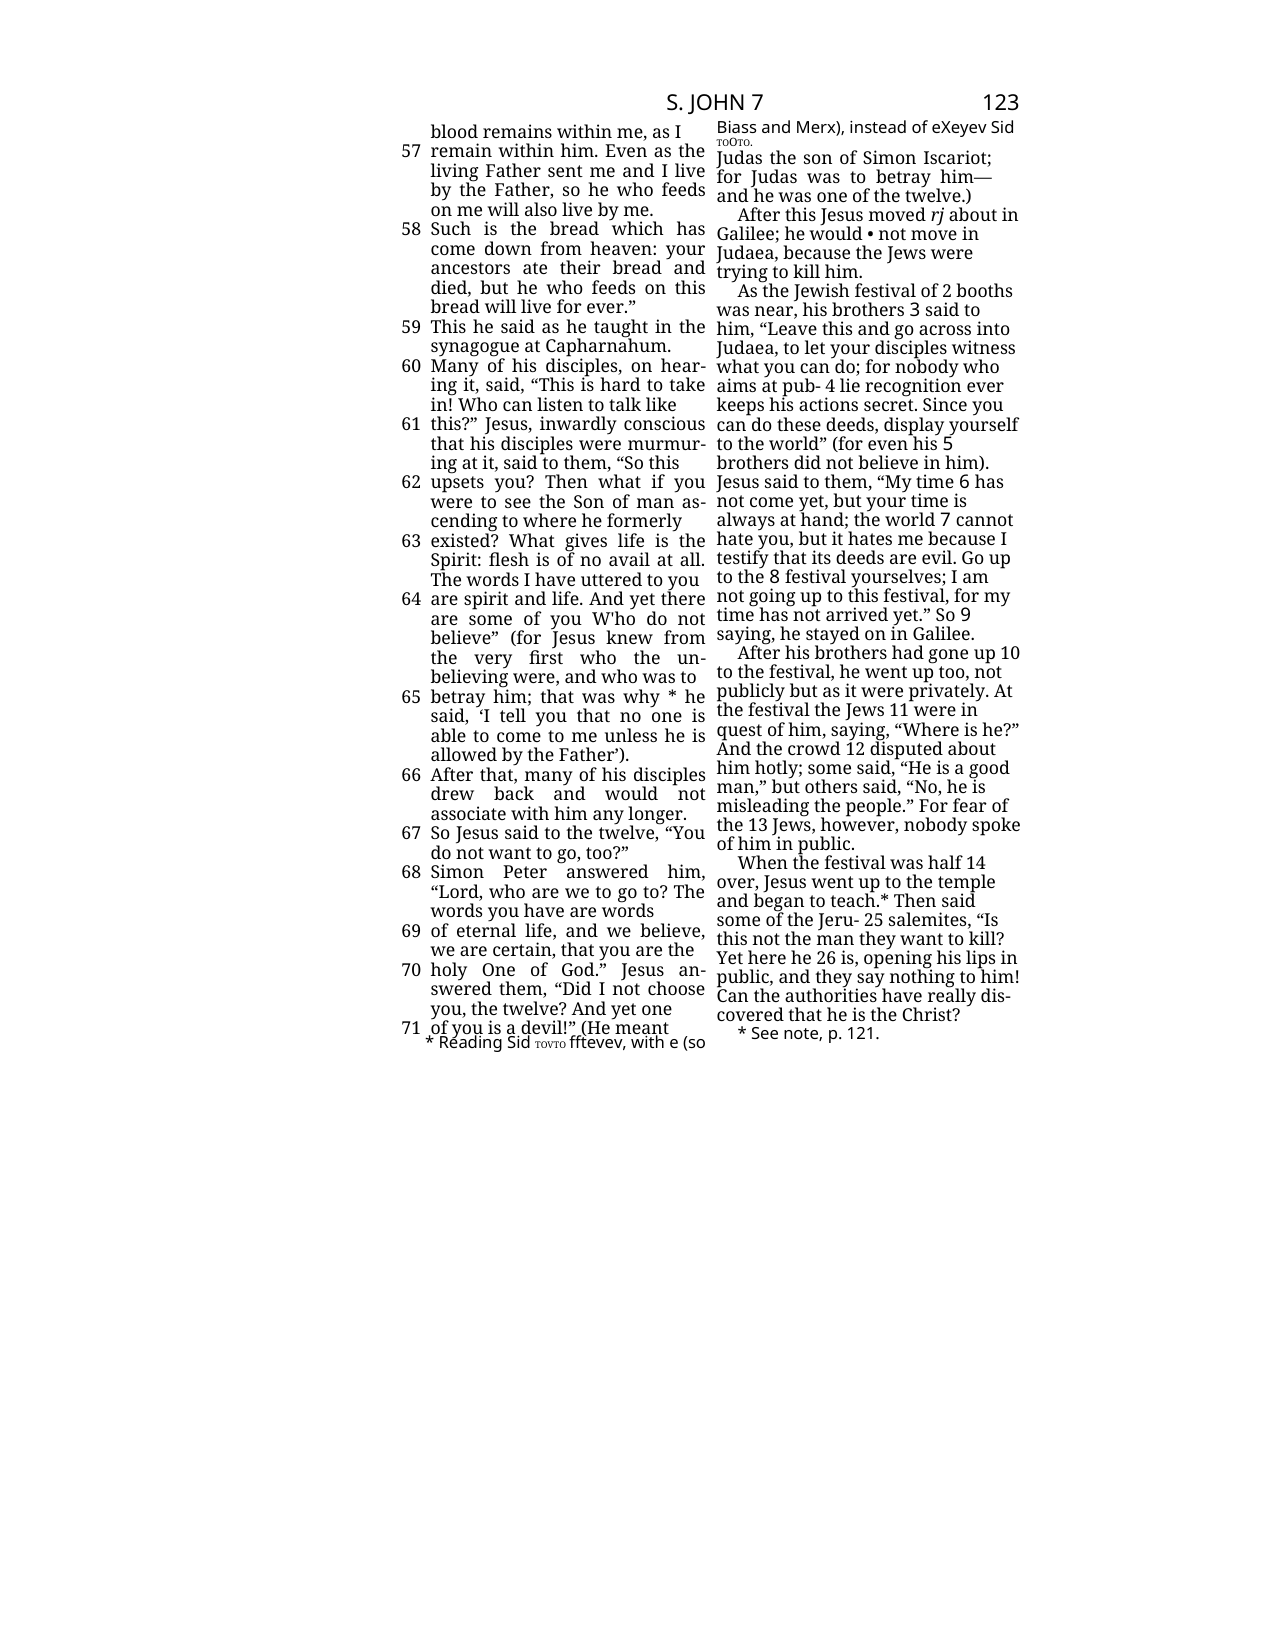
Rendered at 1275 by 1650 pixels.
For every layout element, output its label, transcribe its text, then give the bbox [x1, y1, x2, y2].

list existed? What gives life is the Spirit: flesh is of no avail at all. The words I have uttered to you [401, 532, 706, 590]
list of you is a devil!” (He meant [401, 1019, 706, 1038]
list of eternal life, and we believe, we are certain, that you are the [401, 921, 706, 960]
text After his brothers had gone up 10 to the festival, he went up too, not publicly but as it were pri­vately. At the festival the Jews 11 were in quest of him, saying, “Where is he?” And the crowd 12 disputed about him hotly; some said, “He is a good man,” but others said, “No, he is mislead­ing the people.” For fear of the 13 Jews, however, nobody spoke of him in public. [716, 644, 1021, 854]
text * Reading Sid tovto fftevev, with e [401, 1038, 686, 1051]
list Such is the bread which has come down from heaven: your ancestors ate their bread and died, but he who feeds on this bread will live for ever.” [401, 220, 706, 318]
list betray him; that was why * he said, ‘I tell you that no one is able to come to me unless he is allowed by the Father’). [401, 688, 706, 766]
text Biass and Merx), instead of eXeyev Sid [837, 123, 1021, 136]
text When the festival was half 14 over, Jesus went up to the temple and began to teach.* Then said some of the Jeru- 25 salemites, “Is this not the man they want to kill? Yet here he 26 is, opening his lips in public, and they say nothing to him! Can the authorities have really dis­covered that he is the Christ? [716, 854, 1021, 1026]
list remain within him. Even as the living Father sent me and I live by the Father, so he who feeds on me will also live by me. [401, 142, 706, 220]
list Many of his disciples, on hear­ing it, said, “This is hard to take in! Who can listen to talk like [401, 357, 706, 415]
text Biass and Merx), instead of eXeyev Sid [716, 123, 838, 136]
list upsets you? Then what if you were to see the Son of man as­cending to where he formerly [401, 473, 706, 532]
text blood remains within me, as I [430, 123, 706, 142]
list this?” Jesus, inwardly conscious that his disciples were murmur­ing at it, said to them, “So this [401, 415, 706, 473]
text After this Jesus moved rj about in Galilee; he would • not move in Judaea, because the Jews were trying to kill him. [716, 206, 1021, 282]
list So Jesus said to the twelve, “You do not want to go, too?” [401, 824, 706, 863]
list This he said as he taught in the synagogue at Capharnahum. [401, 318, 706, 357]
list Simon Peter answered him, “Lord, who are we to go to? The words you have are words [401, 863, 706, 921]
text (so [685, 1038, 706, 1051]
list are spirit and life. And yet there are some of you W'ho do not believe” (for Jesus knew from the very first who the un­believing were, and who was to [401, 590, 706, 688]
text Judas the son of Simon Iscariot; for Judas was to betray him— and he was one of the twelve.) [716, 149, 992, 206]
text toOto. [716, 136, 1021, 149]
text As the Jewish festival of 2 booths was near, his brothers 3 said to him, “Leave this and go across into Judaea, to let your disciples witness what you can do; for nobody who aims at pub- 4 lie recognition ever keeps his actions secret. Since you can do these deeds, display yourself to the world” (for even his 5 brothers did not believe in him). Jesus said to them, “My time 6 has not come yet, but your time is always at hand; the world 7 cannot hate you, but it hates me because I testify that its deeds are evil. Go up to the 8 festival yourselves; I am not go­ing up to this festival, for my time has not arrived yet.” So 9 saying, he stayed on in Galilee. [716, 282, 1021, 644]
list holy One of God.” Jesus an­swered them, “Did I not choose you, the twelve? And yet one [401, 960, 706, 1019]
list After that, many of his dis­ciples drew back and would not associate with him any longer. [401, 766, 706, 824]
text * See note, p. 121. [716, 1026, 1021, 1042]
